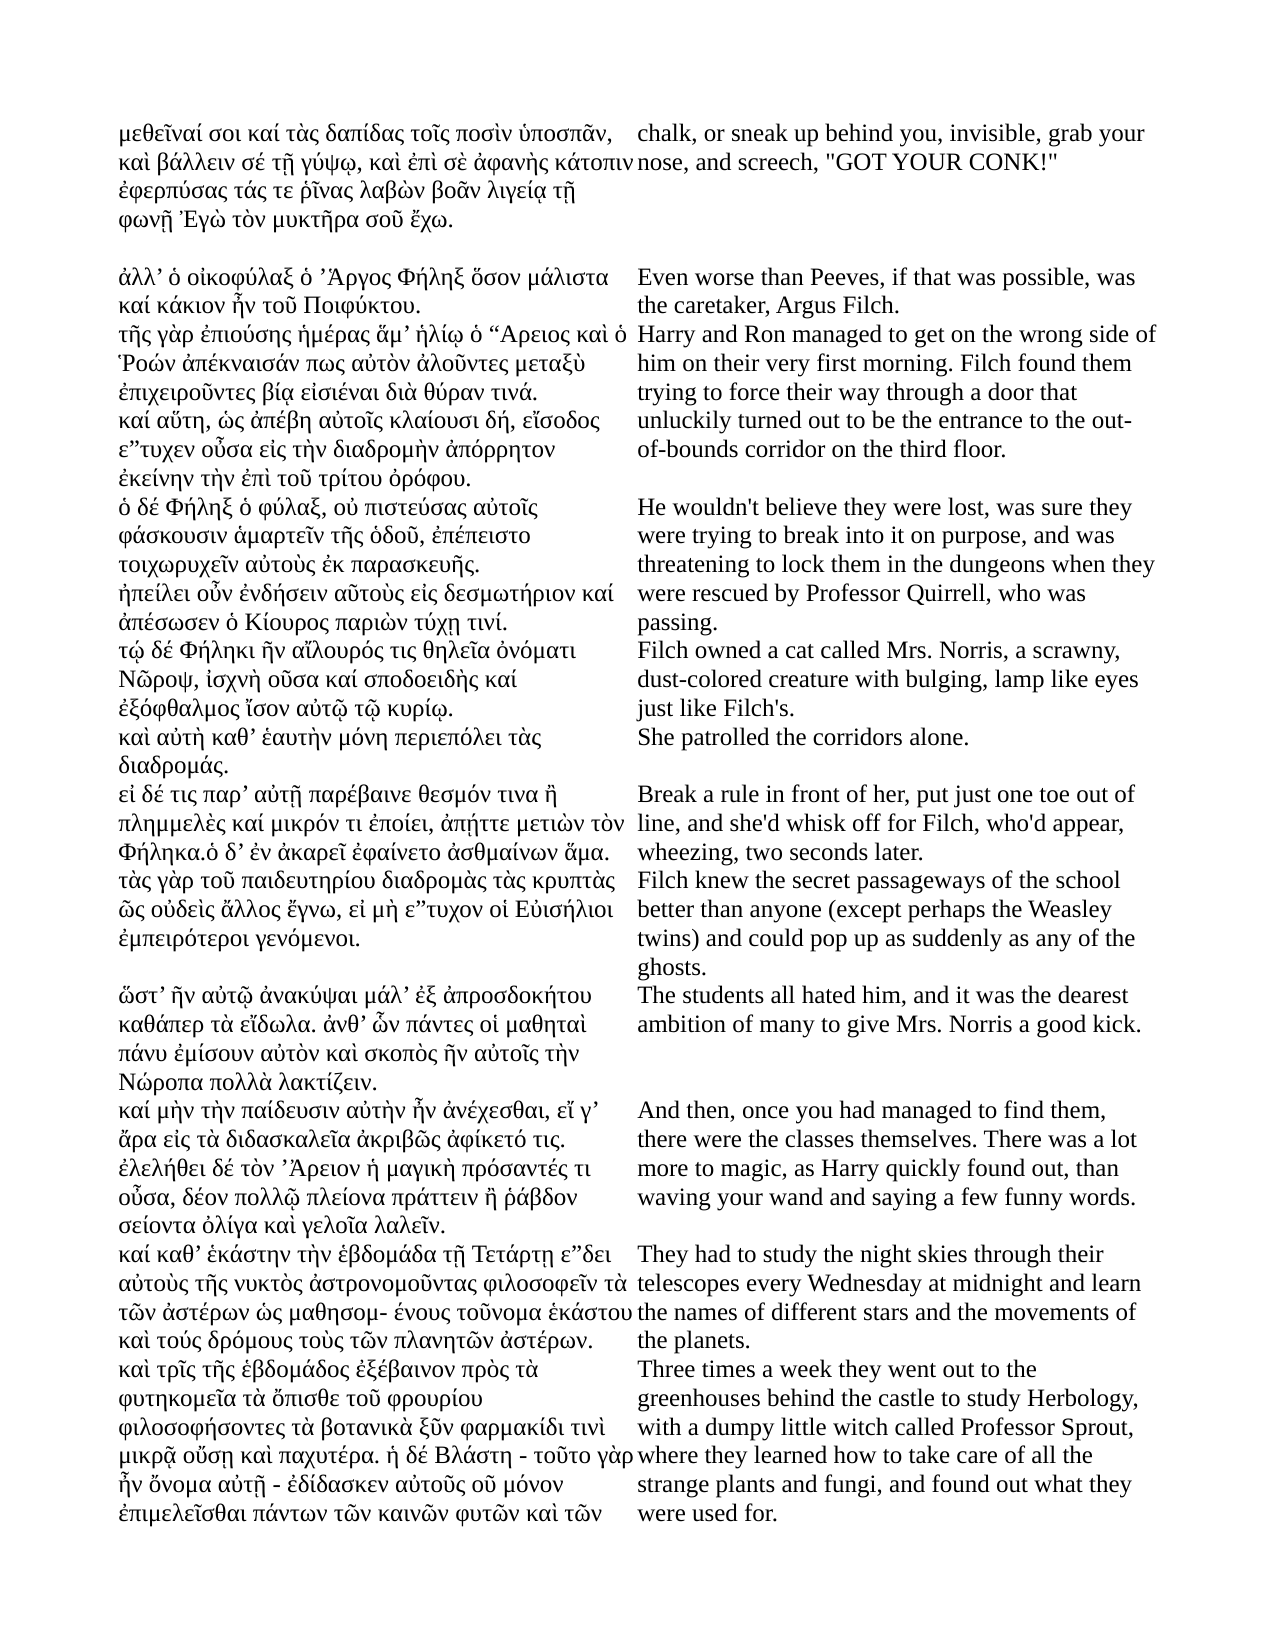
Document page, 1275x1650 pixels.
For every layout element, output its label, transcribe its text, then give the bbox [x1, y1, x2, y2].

table_cell Filch knew the secret passageways of the school better than anyone (except perhaps the Weasley twins) and could pop up as suddenly as any of the ghosts. [637, 866, 1157, 981]
table_cell καὶ τρῖς τῆς ἑβδομάδος ἐξέβαινον πρὸς τὰ φυτηκομεῖα τὰ ὄπισθε τοῦ φρουρίου φιλοσοφήσοντες τὰ βοτανικὰ ξῦν φαρμακίδι τινὶ μικρᾷ οὔσῃ καὶ παχυτέρα. ἡ δέ Βλάστη - τοῦτο γὰρ ἦν ὄνομα αὐτῇ - ἐδίδασκεν αὐτοῦς οῦ μόνον ἐπιμελεῖσθαι πάντων τῶν καινῶν φυτῶν καὶ τῶν [118, 1354, 637, 1527]
table_cell ἀλλ’ ὁ οἰκοφύλαξ ὁ ’Ἁργος Φήληξ ὅσον μάλιστα καί κάκιον ἦν τοῦ Ποιφύκτου. [118, 262, 637, 319]
table_cell καί μὴν τὴν παίδευσιν αὐτὴν ἦν ἀνέχεσθαι, εἴ γ’ ἄρα εἰς τὰ διδασκαλεῖα ἀκριβῶς ἀφίκετό τις. ἐλελήθει δέ τὸν ’Ἀρειον ἡ μαγικὴ πρόσαντές τι οὖσα, δέον πολλῷ πλείονα πράττειν ἢ ῥάβδον σείοντα ὀλίγα καὶ γελοῖα λαλεῖν. [118, 1096, 637, 1239]
table_cell τὰς γὰρ τοῦ παιδευτηρίου διαδρομὰς τὰς κρυπτὰς ῶς οὐδεὶς ἄλλος ἔγνω, εἰ μὴ ε”τυχον οἱ Εὐισήλιοι ἐμπειρότεροι γενόμενοι. [118, 866, 637, 981]
table_cell ὥστ’ ῆν αὐτῷ ἀνακύψαι μάλ’ ἐξ ἀπροσδοκήτου καθάπερ τὰ εἴδωλα. ἀνθ’ ὧν πάντες οἱ μαθηταὶ πάνυ ἐμίσουν αὐτὸν καὶ σκοπὸς ῆν αὐτοῖς τὴν Νώροπα πολλὰ λακτίζειν. [118, 981, 637, 1096]
table_cell τῆς γὰρ ἐπιούσης ἡμέρας ἅμ’ ἡλίῳ ὁ “Αρειος καὶ ὁ Ῥοών ἀπέκναισάν πως αὐτὸν ἀλοῦντες μεταξὺ ἐπιχειροῦντες βίᾳ εἰσιέναι διὰ θύραν τινά. καί αὕτη, ὡς ἀπέβη αὐτοῖς κλαίουσι δή, εἴσοδος ε”τυχεν οὖσα εἰς τὴν διαδρομὴν ἀπόρρητον ἐκείνην τὴν ἐπὶ τοῦ τρίτου ὀρόφου. [118, 319, 637, 492]
table_cell Break a rule in front of her, put just one toe out of line, and she'd whisk off for Filch, who'd appear, wheezing, two seconds later. [637, 779, 1157, 866]
table_cell εἰ δέ τις παρ’ αὐτῇ παρέβαινε θεσμόν τινα ἢ πλημμελὲς καί μικρόν τι ἐποίει, ἀπῄττε μετιὼν τὸν Φήληκα.ὁ δ’ ἐν ἀκαρεῖ ἐφαίνετο ἀσθμαίνων ἅμα. [118, 779, 637, 866]
table_cell And then, once you had managed to find them, there were the classes themselves. There was a lot more to magic, as Harry quickly found out, than waving your wand and saying a few funny words. [637, 1096, 1157, 1239]
table_cell He wouldn't believe they were lost, was sure they were trying to break into it on purpose, and was threatening to lock them in the dungeons when they were rescued by Professor Quirrell, who was passing. [637, 492, 1157, 636]
table_cell Harry and Ron managed to get on the wrong side of him on their very first morning. Filch found them trying to force their way through a door that unluckily turned out to be the entrance to the out-of-bounds corridor on the third floor. [637, 319, 1157, 492]
table_cell Even worse than Peeves, if that was possible, was the caretaker, Argus Filch. [637, 262, 1157, 319]
table_cell Three times a week they went out to the greenhouses behind the castle to study Herbology, with a dumpy little witch called Professor Sprout, where they learned how to take care of all the strange plants and fungi, and found out what they were used for. [637, 1354, 1157, 1527]
table_cell chalk, or sneak up behind you, invisible, grab your nose, and screech, "GOT YOUR CONK!" [637, 118, 1157, 262]
table_cell Filch owned a cat called Mrs. Norris, a scrawny, dust-colored creature with bulging, lamp like eyes just like Filch's. [637, 636, 1157, 722]
table_cell μεθεῖναί σοι καί τὰς δαπίδας τοῖς ποσὶν ὑποσπᾶν, καὶ βάλλειν σέ τῇ γύψῳ, καὶ ἐπὶ σὲ ἀφανὴς κάτοπιν ἐφερπύσας τάς τε ῥῖνας λαβὼν βοᾶν λιγείᾳ τῇ φωνῇ Ἐγὼ τὸν μυκτῆρα σοῦ ἔχω. [118, 118, 637, 262]
table_cell ὁ δέ Φήληξ ὁ φύλαξ, οὐ πιστεύσας αὐτοῖς φάσκουσιν ἁμαρτεῖν τῆς ὁδοῦ, ἐπέπειστο τοιχωρυχεῖν αὐτοὺς ἐκ παρασκευῆς. ἠπείλει οὖν ἐνδήσειν αῦτοὺς εἰς δεσμωτήριον καί ἀπέσωσεν ὁ Κίουρος παριὼν τύχῃ τινί. [118, 492, 637, 636]
table_cell καί καθ’ ἑκάστην τὴν ἑβδομάδα τῇ Τετάρτῃ ε”δει αὐτοὺς τῆς νυκτὸς ἀστρονομοῦντας φιλοσοφεῖν τὰ τῶν ἀστέρων ὡς μαθησομ- ένους τοῦνομα ἑκάστου καὶ τούς δρόμους τοὺς τῶν πλανητῶν ἀστέρων. [118, 1239, 637, 1354]
table_cell They had to study the night skies through their telescopes every Wednesday at midnight and learn the names of different stars and the movements of the planets. [637, 1239, 1157, 1354]
table_cell She patrolled the corridors alone. [637, 722, 1157, 779]
table_cell καὶ αὐτὴ καθ’ ἑαυτὴν μόνη περιεπόλει τὰς διαδρομάς. [118, 722, 637, 779]
table_cell τῴ δέ Φήληκι ῆν αἴλουρός τις θηλεῖα ὀνόματι Νῶροψ, ἰσχνὴ οῦσα καί σποδοειδὴς καί ἐξόφθαλμος ἴσον αὐτῷ τῷ κυρίῳ. [118, 636, 637, 722]
table_cell The students all hated him, and it was the dearest ambition of many to give Mrs. Norris a good kick. [637, 981, 1157, 1096]
